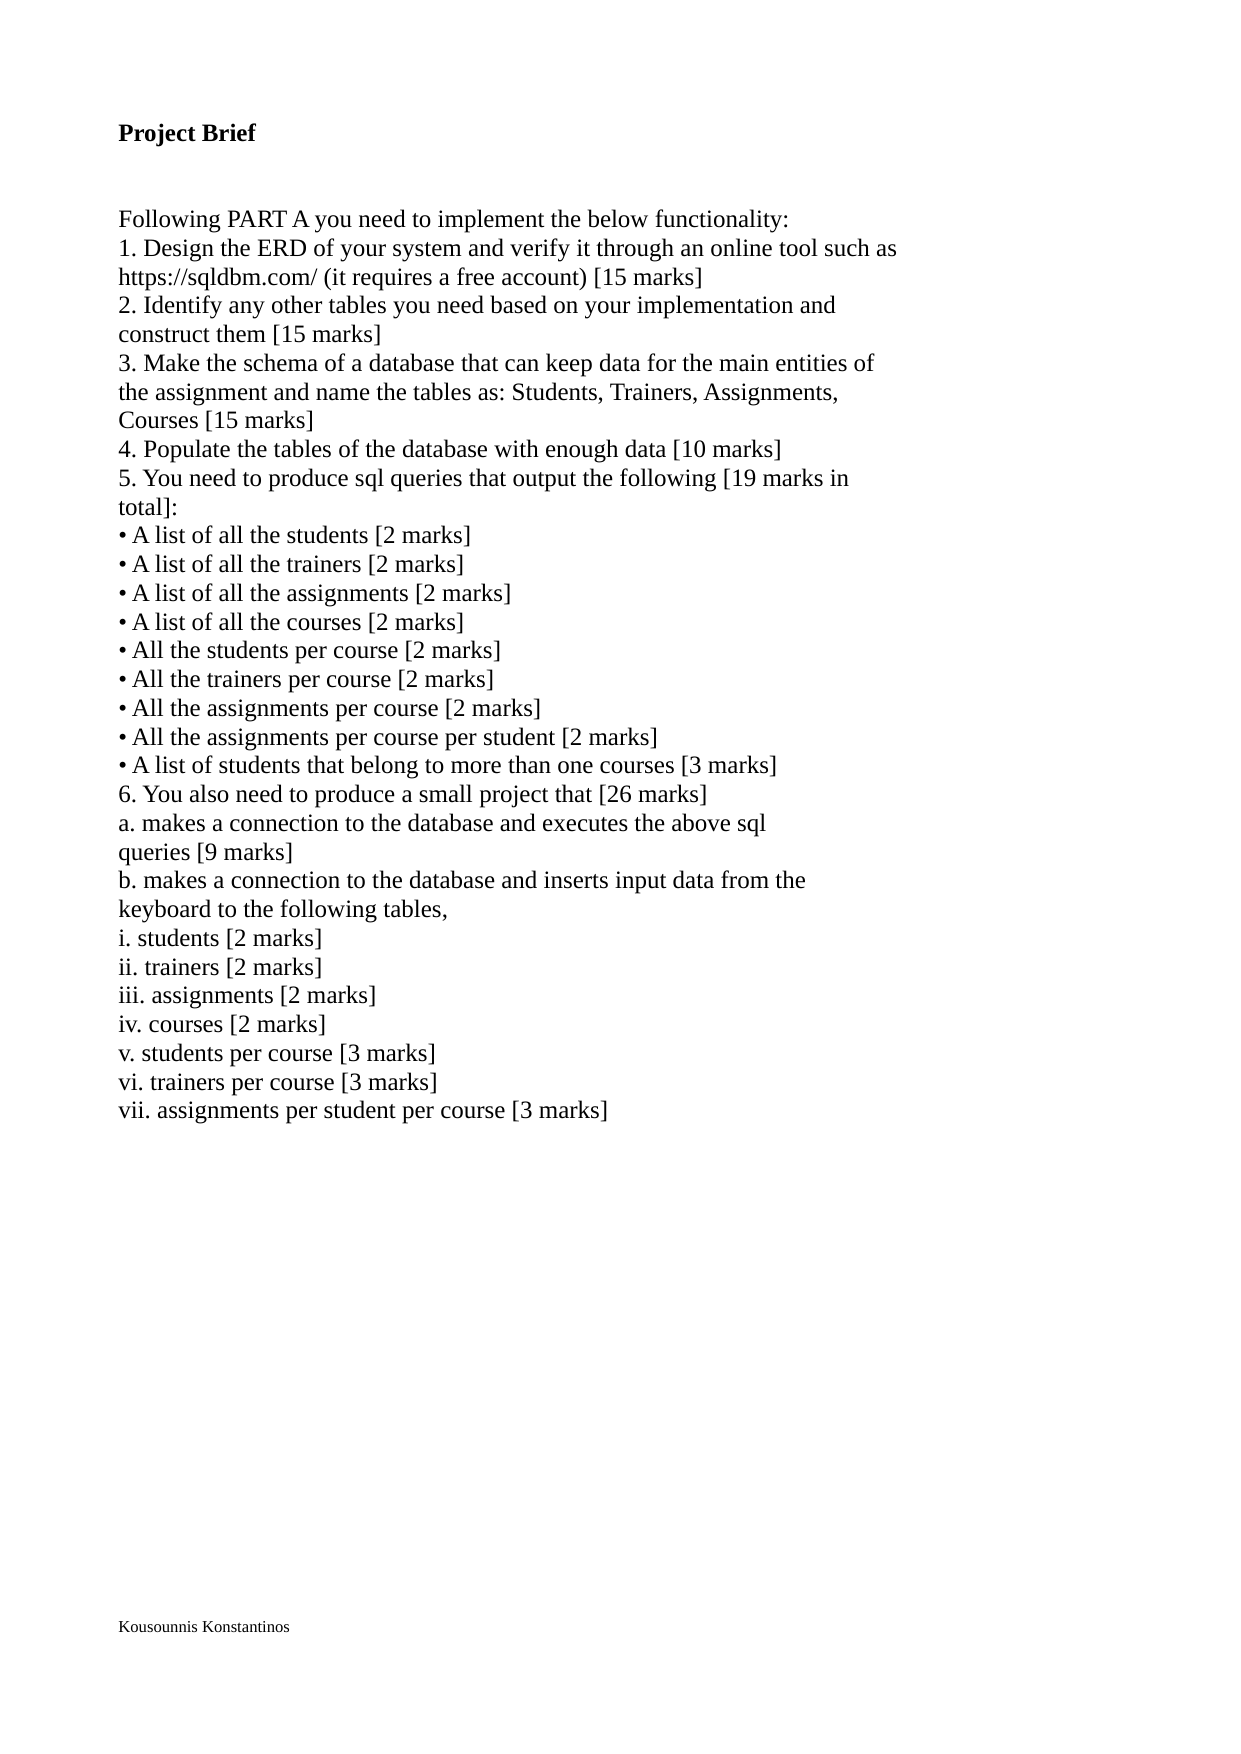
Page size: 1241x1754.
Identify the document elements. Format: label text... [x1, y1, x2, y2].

text 5. You need to produce sql queries that output the following [19 marks in [118, 463, 1122, 492]
text iii. assignments [2 marks] [118, 981, 1122, 1009]
text iv. courses [2 marks] [118, 1009, 1122, 1038]
text • A list of all the students [2 marks] [118, 521, 1122, 549]
text • A list of all the assignments [2 marks] [118, 578, 1122, 607]
text Following PART A you need to implement the below functionality: [118, 204, 1122, 233]
text ii. trainers [2 marks] [118, 952, 1122, 981]
text https://sqldbm.com/ (it requires a free account) [15 marks] [118, 262, 1122, 291]
text i. students [2 marks] [118, 923, 1122, 952]
text the assignment and name the tables as: Students, Trainers, Assignments, [118, 377, 1122, 406]
text b. makes a connection to the database and inserts input data from the [118, 866, 1122, 894]
text • All the trainers per course [2 marks] [118, 664, 1122, 693]
text • All the students per course [2 marks] [118, 636, 1122, 664]
text • All the assignments per course [2 marks] [118, 693, 1122, 722]
text 4. Populate the tables of the database with enough data [10 marks] [118, 434, 1122, 463]
text 1. Design the ERD of your system and verify it through an online tool such as [118, 233, 1122, 262]
text • All the assignments per course per student [2 marks] [118, 722, 1122, 751]
text • A list of all the courses [2 marks] [118, 607, 1122, 636]
text a. makes a connection to the database and executes the above sql [118, 808, 1122, 837]
text total]: [118, 492, 1122, 521]
text keyboard to the following tables, [118, 894, 1122, 923]
text construct them [15 marks] [118, 319, 1122, 348]
text vii. assignments per student per course [3 marks] [118, 1096, 1122, 1124]
text • A list of students that belong to more than one courses [3 marks] [118, 751, 1122, 779]
text vi. trainers per course [3 marks] [118, 1067, 1122, 1096]
text 2. Identify any other tables you need based on your implementation and [118, 291, 1122, 319]
text Courses [15 marks] [118, 406, 1122, 434]
text v. students per course [3 marks] [118, 1038, 1122, 1067]
text queries [9 marks] [118, 837, 1122, 866]
text Project Brief [118, 118, 1122, 147]
text 6. You also need to produce a small project that [26 marks] [118, 779, 1122, 808]
text 3. Make the schema of a database that can keep data for the main entities of [118, 348, 1122, 377]
text • A list of all the trainers [2 marks] [118, 549, 1122, 578]
